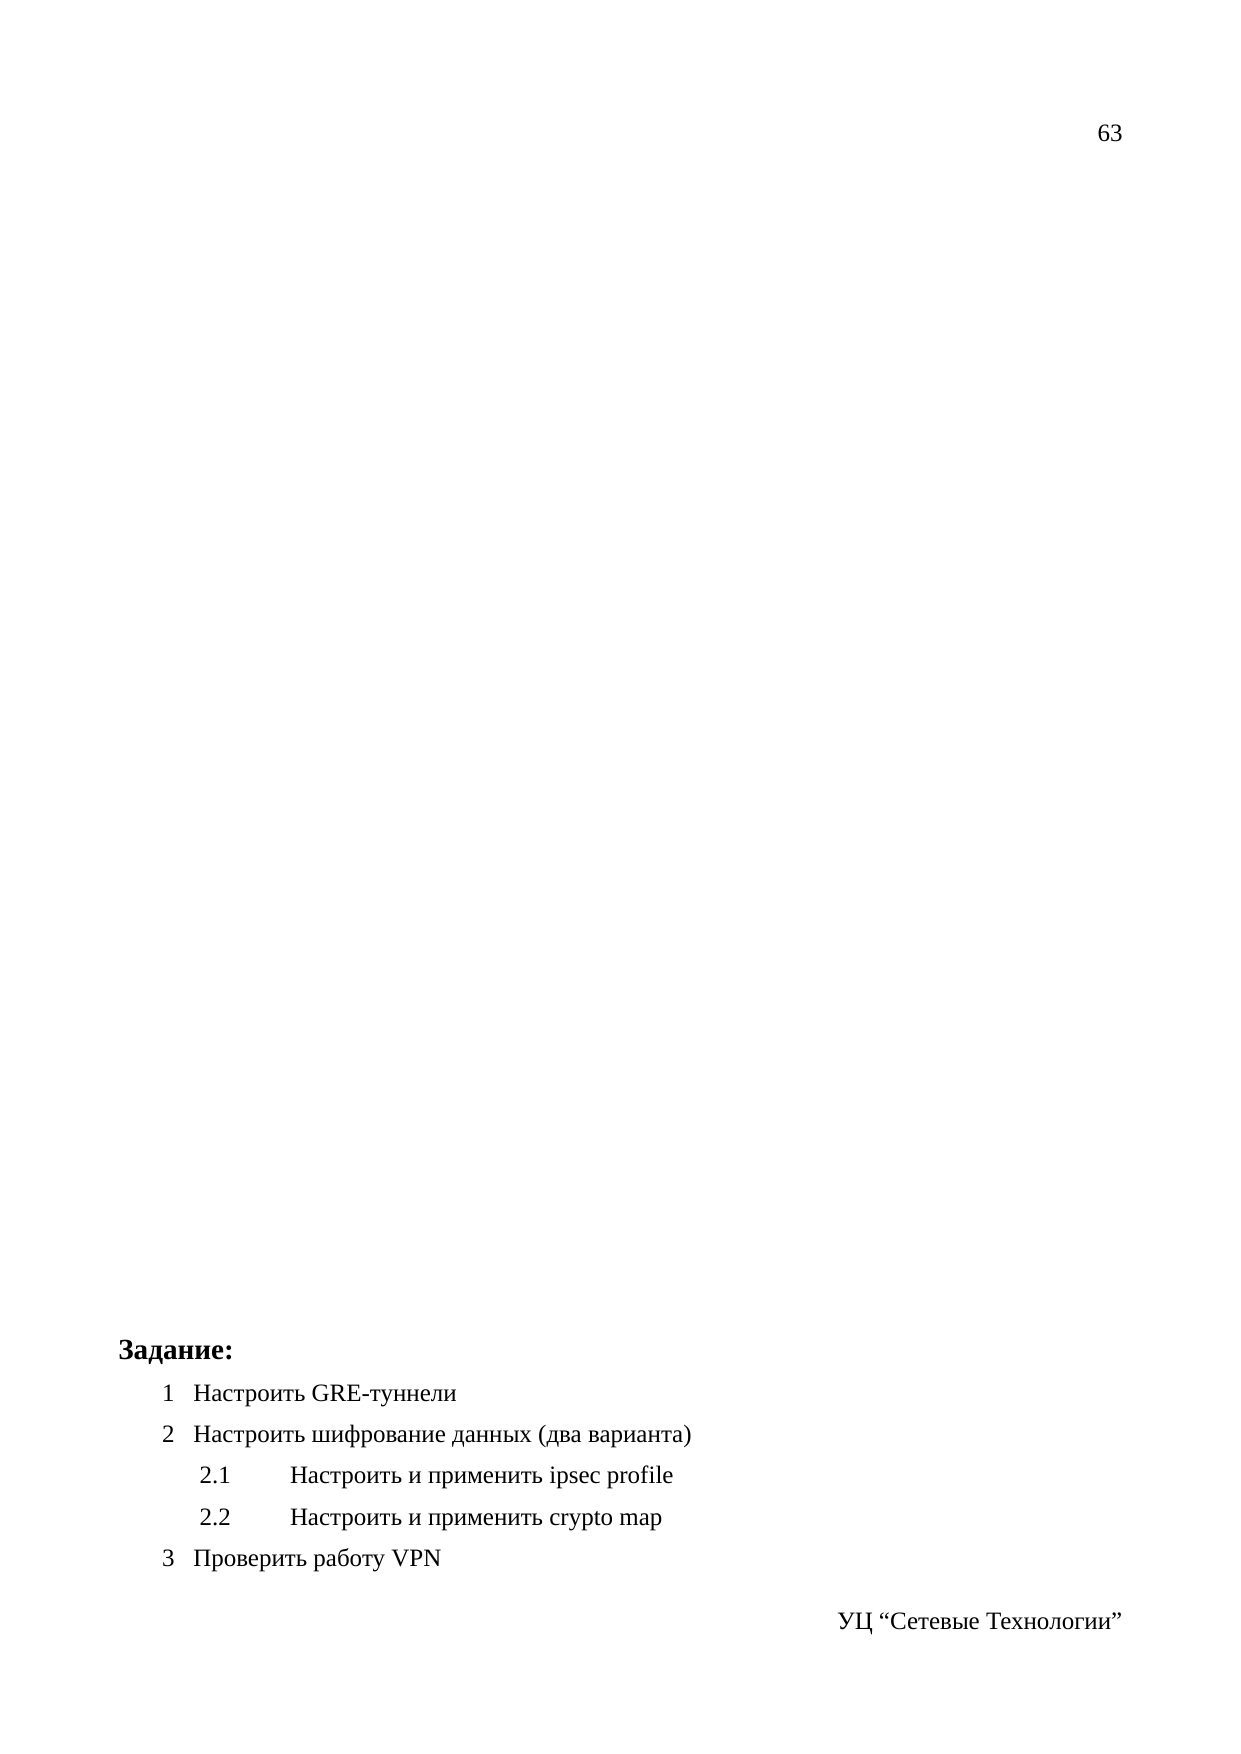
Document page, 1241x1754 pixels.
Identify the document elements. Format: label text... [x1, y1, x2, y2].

list Проверить работу VPN [156, 1543, 1122, 1572]
list Настроить и применить crypto map [193, 1502, 1122, 1531]
list Настроить шифрование данных (два варианта) [156, 1419, 1122, 1448]
list Настроить и применить ipsec profile [193, 1461, 1122, 1489]
list Настроить GRE-туннели [156, 1378, 1122, 1407]
text Задание: [118, 1332, 1122, 1366]
